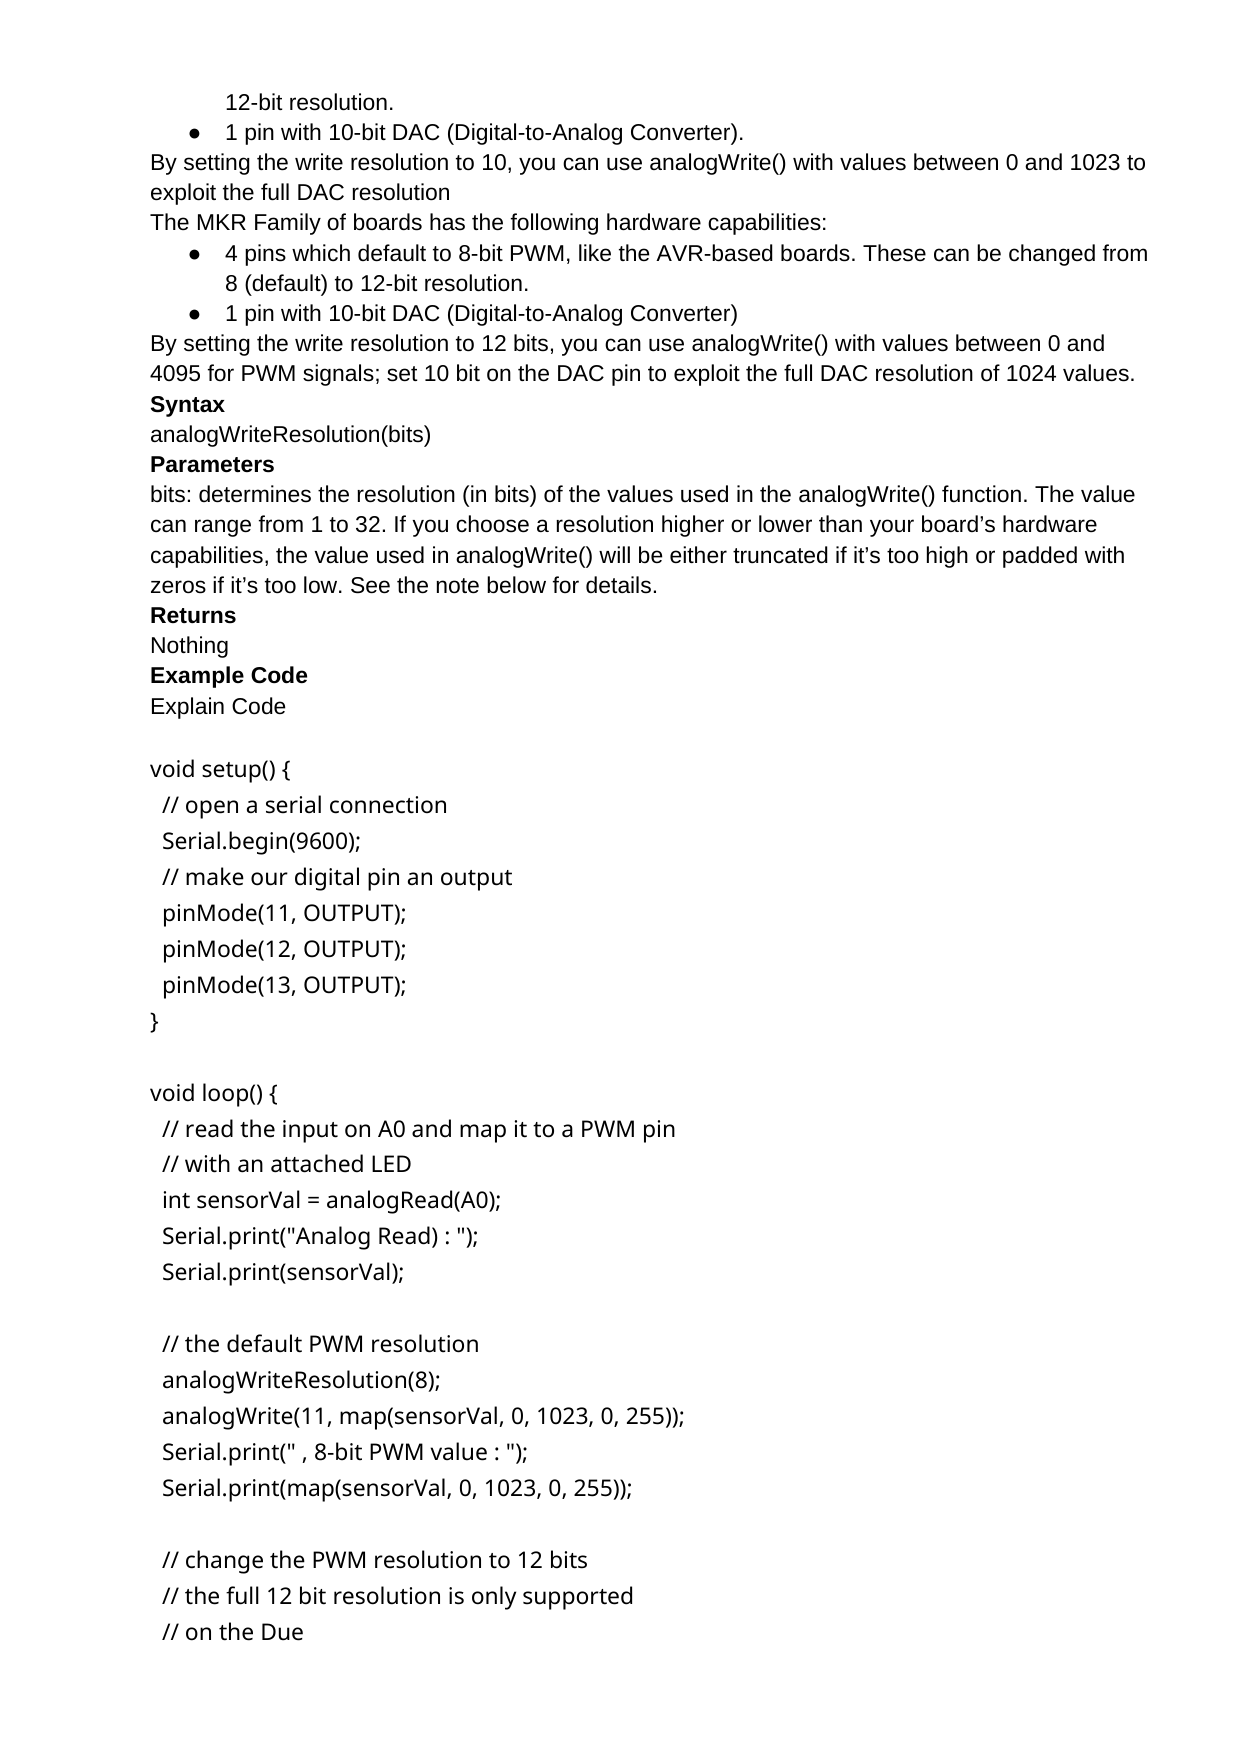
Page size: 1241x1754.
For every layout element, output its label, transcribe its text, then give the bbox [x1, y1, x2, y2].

text The MKR Family of boards has the following hardware capabilities: [150, 209, 1152, 236]
text void loop() { [150, 1077, 1152, 1108]
text Example Code [150, 662, 1152, 689]
text // open a serial connection [150, 789, 1152, 820]
text // the full 12 bit resolution is only supported [150, 1580, 1152, 1611]
text analogWriteResolution(8); [150, 1364, 1152, 1395]
text Syntax [150, 391, 1152, 417]
text // read the input on A0 and map it to a PWM pin [150, 1112, 1152, 1144]
text Returns [150, 602, 1152, 628]
text analogWriteResolution(bits) [150, 421, 1152, 447]
text Serial.begin(9600); [150, 825, 1152, 856]
text void setup() { [150, 753, 1152, 784]
text Serial.print(sensorVal); [150, 1256, 1152, 1287]
text // on the Due [150, 1616, 1152, 1647]
text } [150, 1005, 1152, 1036]
text Serial.print(" , 8-bit PWM value : "); [150, 1436, 1152, 1467]
text By setting the write resolution to 12 bits, you can use analogWrite() with values between 0 and 4095 for PWM signals; set 10 bit on the DAC pin to exploit the full DAC resolution of 1024 values. [150, 330, 1152, 387]
text pinMode(11, OUTPUT); [150, 897, 1152, 928]
text Serial.print(map(sensorVal, 0, 1023, 0, 255)); [150, 1472, 1152, 1503]
text int sensorVal = analogRead(A0); [150, 1184, 1152, 1216]
list 12-bit resolution. [187, 88, 1152, 115]
text // change the PWM resolution to 12 bits [150, 1544, 1152, 1575]
text // make our digital pin an output [150, 861, 1152, 892]
text // the default PWM resolution [150, 1328, 1152, 1359]
list 1 pin with 10-bit DAC (Digital-to-Analog Converter) [187, 300, 1152, 326]
text bits: determines the resolution (in bits) of the values used in the analogWrite() function. The value can range from 1 to 32. If you choose a resolution higher or lower than your board’s hardware capabilities, the value used in analogWrite() will be either truncated if it’s too high or padded with zeros if it’s too low. See the note below for details. [150, 481, 1152, 598]
text Serial.print("Analog Read) : "); [150, 1220, 1152, 1252]
text pinMode(12, OUTPUT); [150, 933, 1152, 964]
text Explain Code [150, 693, 1152, 719]
list 4 pins which default to 8-bit PWM, like the AVR-based boards. These can be changed from 8 (default) to 12-bit resolution. [187, 239, 1152, 296]
text By setting the write resolution to 10, you can use analogWrite() with values between 0 and 1023 to exploit the full DAC resolution [150, 149, 1152, 206]
text Parameters [150, 451, 1152, 477]
text // with an attached LED [150, 1148, 1152, 1180]
text pinMode(13, OUTPUT); [150, 969, 1152, 1000]
text Nothing [150, 632, 1152, 659]
text analogWrite(11, map(sensorVal, 0, 1023, 0, 255)); [150, 1400, 1152, 1431]
list 1 pin with 10-bit DAC (Digital-to-Analog Converter). [187, 119, 1152, 145]
